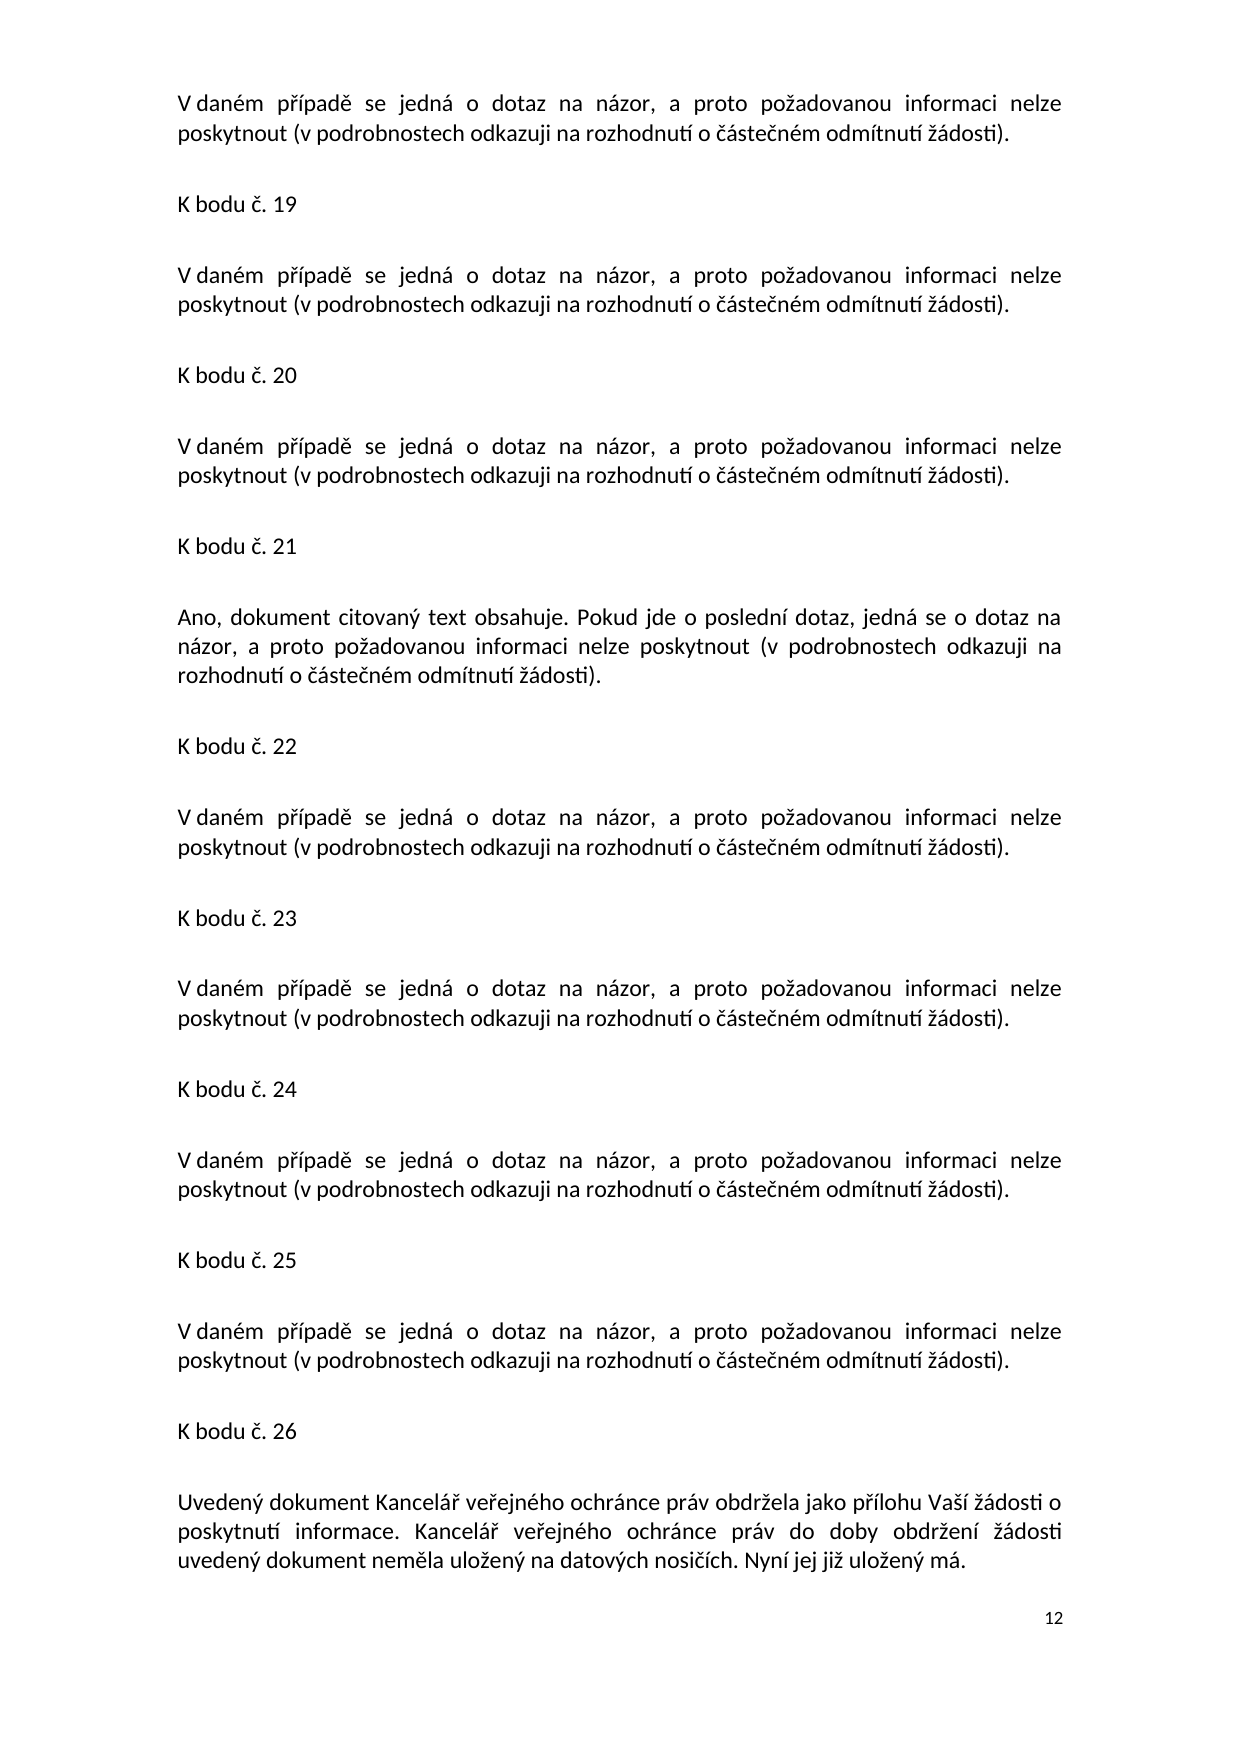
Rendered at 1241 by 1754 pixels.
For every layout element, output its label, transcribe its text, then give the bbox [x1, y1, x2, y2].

text K bodu č. 22 [177, 731, 1063, 761]
text K bodu č. 20 [177, 360, 1063, 389]
text V daném případě se jedná o dotaz na názor, a proto požadovanou informaci nelze poskytnout (v podrobnostech odkazuji na rozhodnutí o částečném odmítnutí žádosti). [177, 1316, 1063, 1374]
text V daném případě se jedná o dotaz na názor, a proto požadovanou informaci nelze poskytnout (v podrobnostech odkazuji na rozhodnutí o částečném odmítnutí žádosti). [177, 431, 1063, 489]
text V daném případě se jedná o dotaz na názor, a proto požadovanou informaci nelze poskytnout (v podrobnostech odkazuji na rozhodnutí o částečném odmítnutí žádosti). [177, 802, 1063, 861]
text K bodu č. 25 [177, 1245, 1063, 1274]
text K bodu č. 19 [177, 189, 1063, 218]
text K bodu č. 23 [177, 903, 1063, 932]
text Ano, dokument citovaný text obsahuje. Pokud jde o poslední dotaz, jedná se o dotaz na názor, a proto požadovanou informaci nelze poskytnout (v podrobnostech odkazuji na rozhodnutí o částečném odmítnutí žádosti). [177, 602, 1063, 690]
text V daném případě se jedná o dotaz na názor, a proto požadovanou informaci nelze poskytnout (v podrobnostech odkazuji na rozhodnutí o částečném odmítnutí žádosti). [177, 1145, 1063, 1203]
text K bodu č. 26 [177, 1416, 1063, 1445]
text K bodu č. 21 [177, 531, 1063, 560]
text V daném případě se jedná o dotaz na názor, a proto požadovanou informaci nelze poskytnout (v podrobnostech odkazuji na rozhodnutí o částečném odmítnutí žádosti). [177, 88, 1063, 147]
text V daném případě se jedná o dotaz na názor, a proto požadovanou informaci nelze poskytnout (v podrobnostech odkazuji na rozhodnutí o částečném odmítnutí žádosti). [177, 260, 1063, 318]
text Uvedený dokument Kancelář veřejného ochránce práv obdržela jako přílohu Vaší žádosti o poskytnutí informace. Kancelář veřejného ochránce práv do doby obdržení žádosti uvedený dokument neměla uložený na datových nosičích. Nyní jej již uložený má. [177, 1487, 1063, 1575]
text V daném případě se jedná o dotaz na názor, a proto požadovanou informaci nelze poskytnout (v podrobnostech odkazuji na rozhodnutí o částečném odmítnutí žádosti). [177, 973, 1063, 1032]
text K bodu č. 24 [177, 1074, 1063, 1103]
